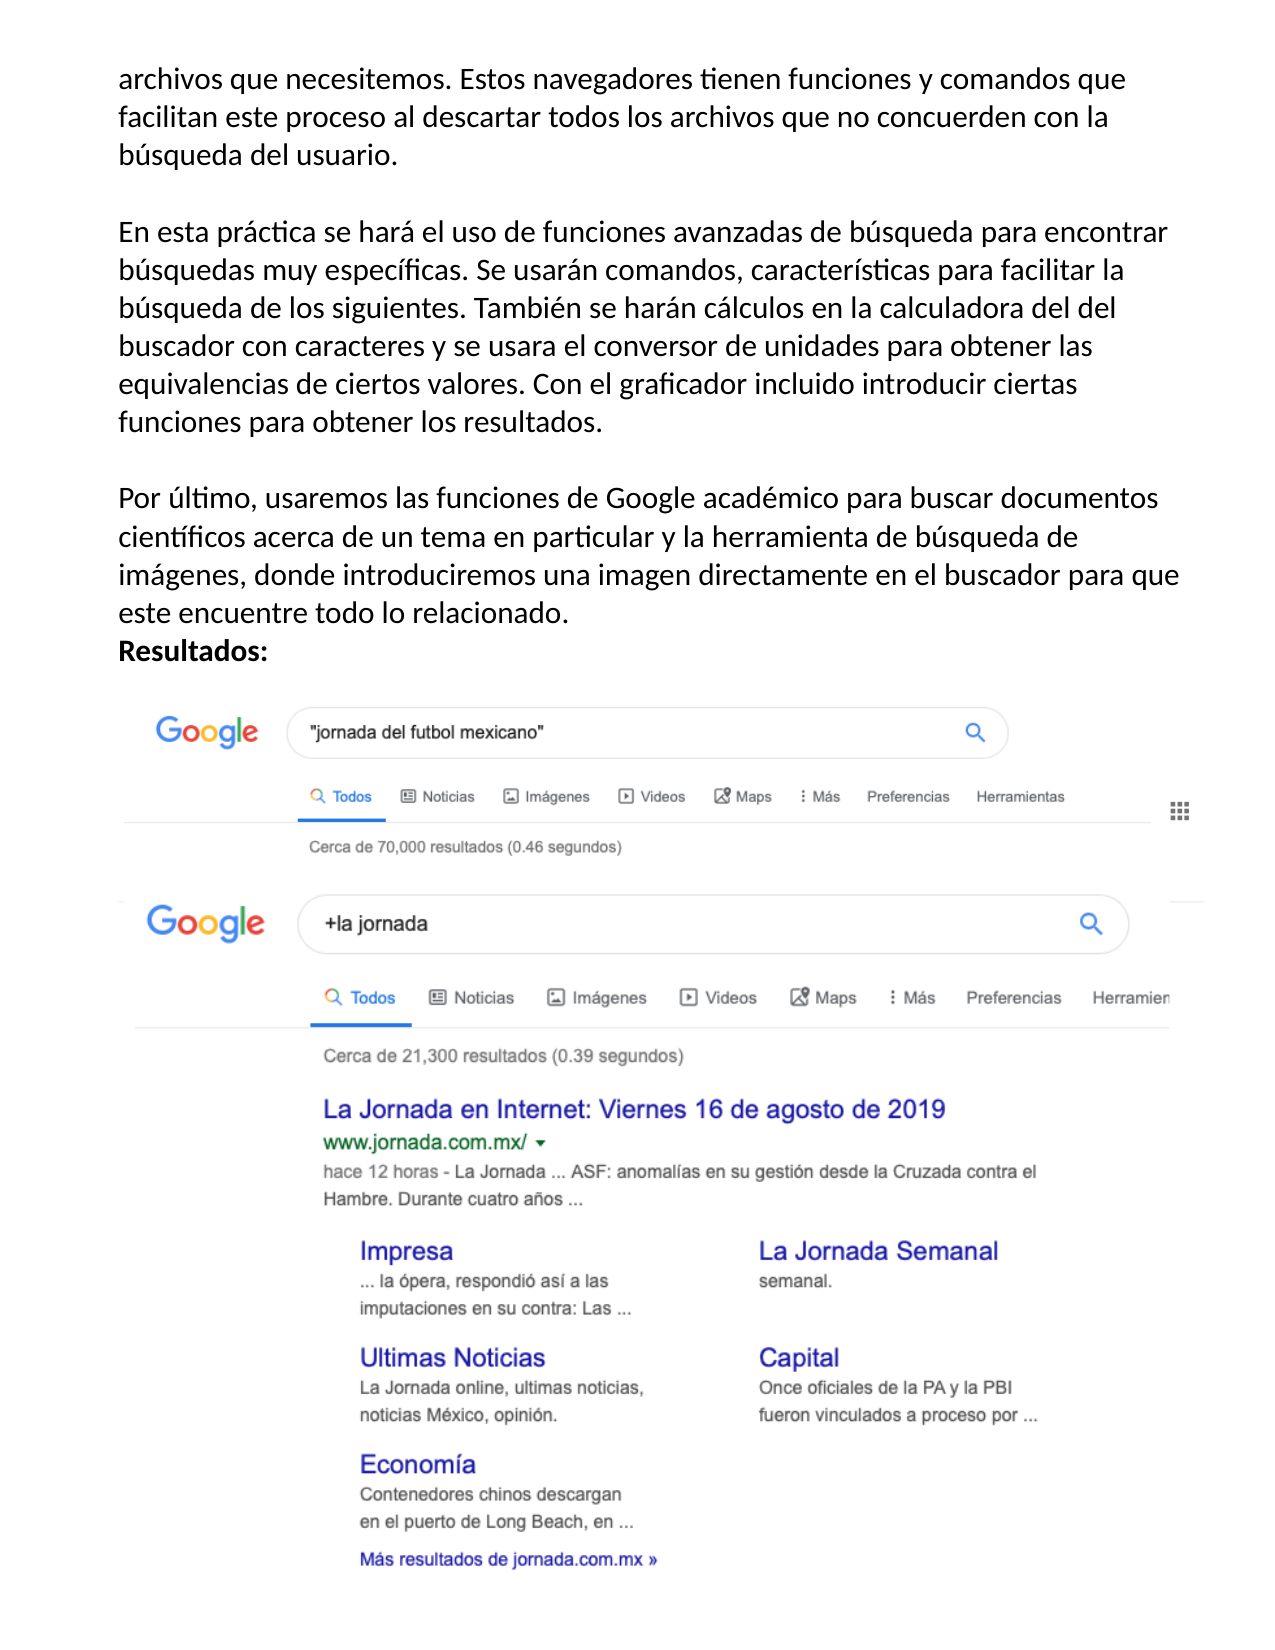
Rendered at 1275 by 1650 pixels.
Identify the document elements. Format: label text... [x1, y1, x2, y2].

text En esta práctica se hará el uso de funciones avanzadas de búsqueda para encontrar búsquedas muy específicas. Se usarán comandos, características para facilitar la búsqueda de los siguientes. También se harán cálculos en la calculadora del del buscador con caracteres y se usara el conversor de unidades para obtener las equivalencias de ciertos valores. Con el graficador incluido introducir ciertas funciones para obtener los resultados. [118, 212, 1205, 440]
text Resultados: [118, 631, 1205, 669]
text archivos que necesitemos. Estos navegadores tienen funciones y comandos que facilitan este proceso al descartar todos los archivos que no concuerden con la búsqueda del usuario. [118, 59, 1205, 173]
text Por último, usaremos las funciones de Google académico para buscar documentos científicos acerca de un tema en particular y la herramienta de búsqueda de imágenes, donde introduciremos una imagen directamente en el buscador para que este encuentre todo lo relacionado. [118, 478, 1205, 631]
